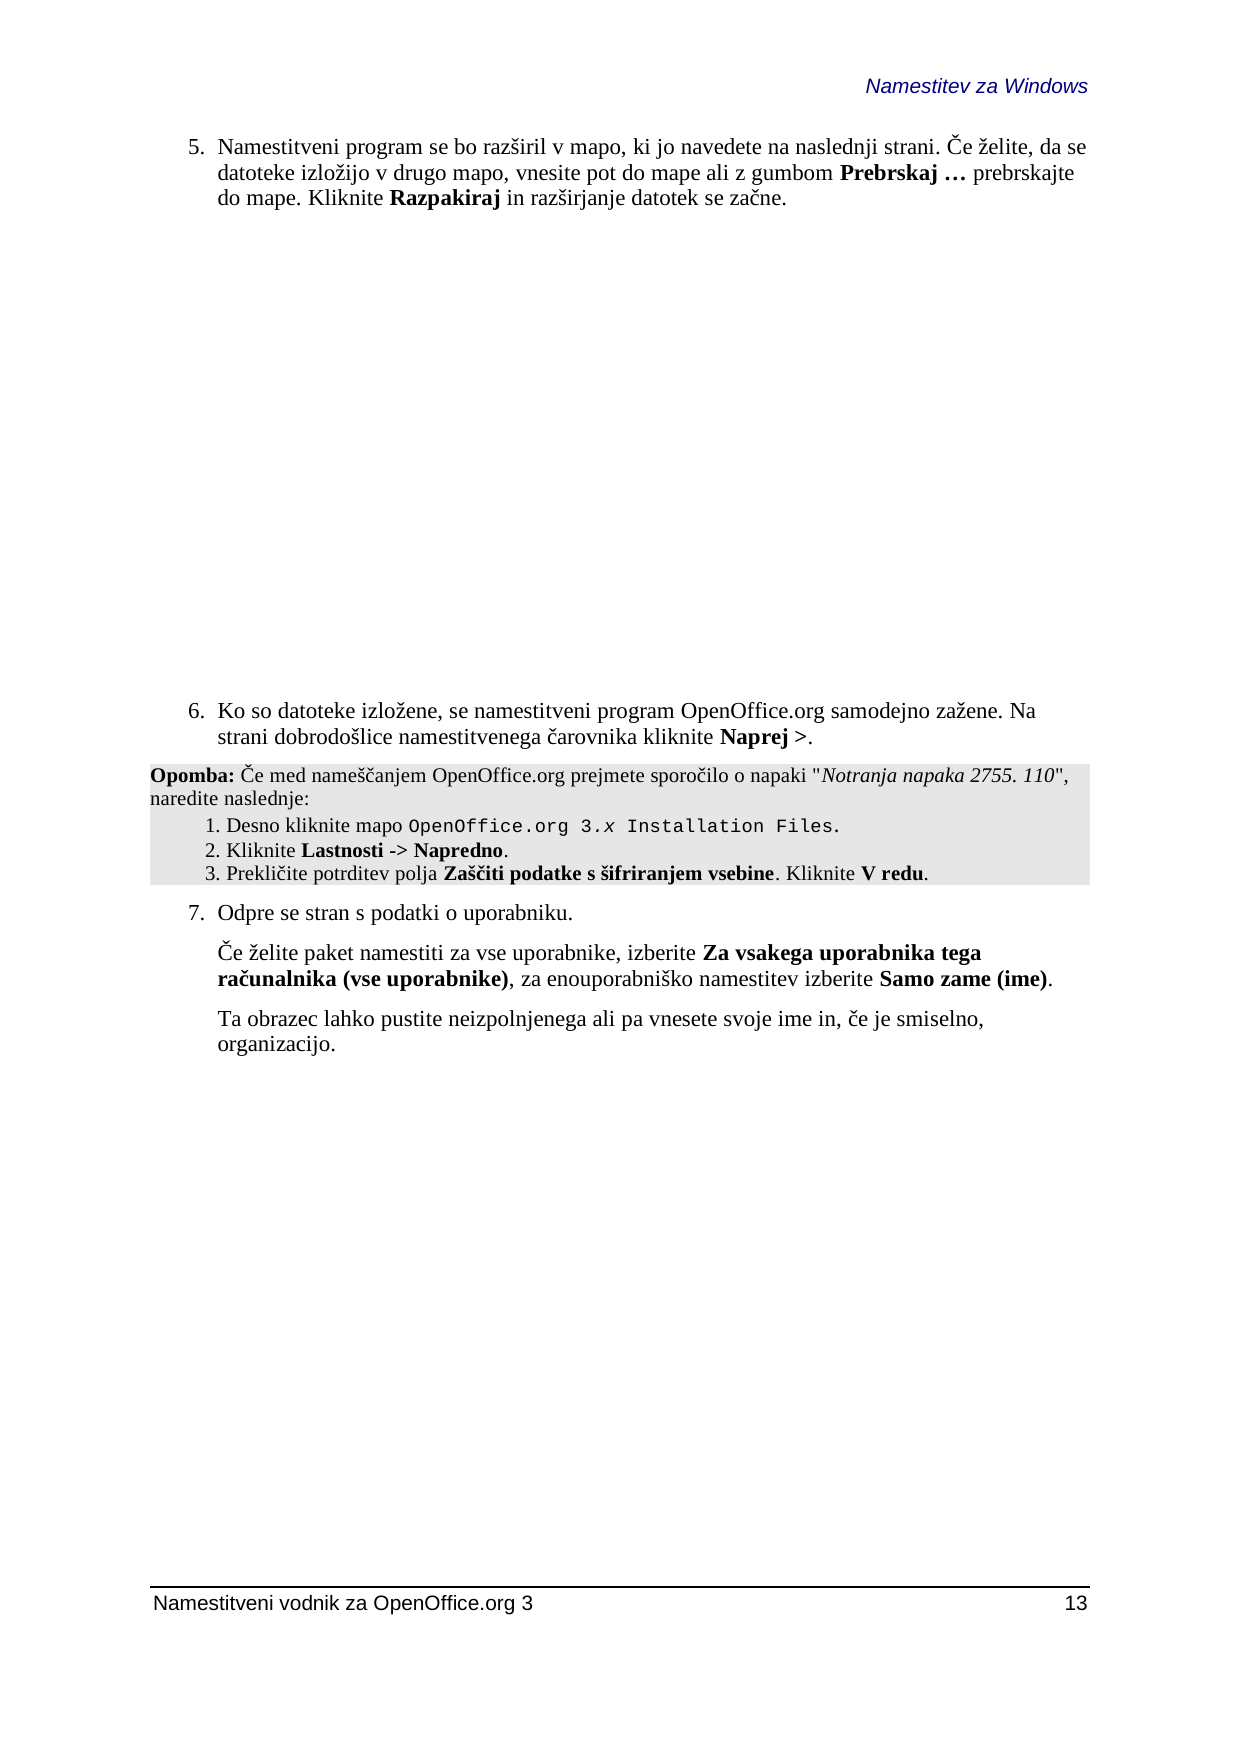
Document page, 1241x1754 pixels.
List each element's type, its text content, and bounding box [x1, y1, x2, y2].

list Ta obrazec lahko pustite neizpolnjenega ali pa vnesete svoje ime in, če je smiselno, organizacijo. [188, 1006, 1090, 1057]
list Odpre se stran s podatki o uporabniku. [188, 899, 1090, 925]
text Opomba: Če med nameščanjem OpenOffice.org prejmete sporočilo o napaki "Notranja napaka 2755. 110", naredite naslednje: 1. Desno kliknite mapo OpenOffice.org 3.x Installation Files. 2. Kliknite Lastnosti -> Napredno. 3. Prekličite potrditev polja Zaščiti podatke s šifriranjem vsebine. Kliknite V redu. [150, 764, 1090, 885]
list Namestitveni program se bo razširil v mapo, ki jo navedete na naslednji strani. Če želite, da se datoteke izložijo v drugo mapo, vnesite pot do mape ali z gumbom Prebrskaj … prebrskajte do mape. Kliknite Razpakiraj in razširjanje datotek se začne. [188, 134, 1090, 211]
list Če želite paket namestiti za vse uporabnike, izberite Za vsakega uporabnika tega računalnika (vse uporabnike), za enouporabniško namestitev izberite Samo zame (ime). [188, 940, 1090, 991]
list Ko so datoteke izložene, se namestitveni program OpenOffice.org samodejno zažene. Na strani dobrodošlice namestitvenega čarovnika kliknite Naprej >. [188, 698, 1090, 749]
